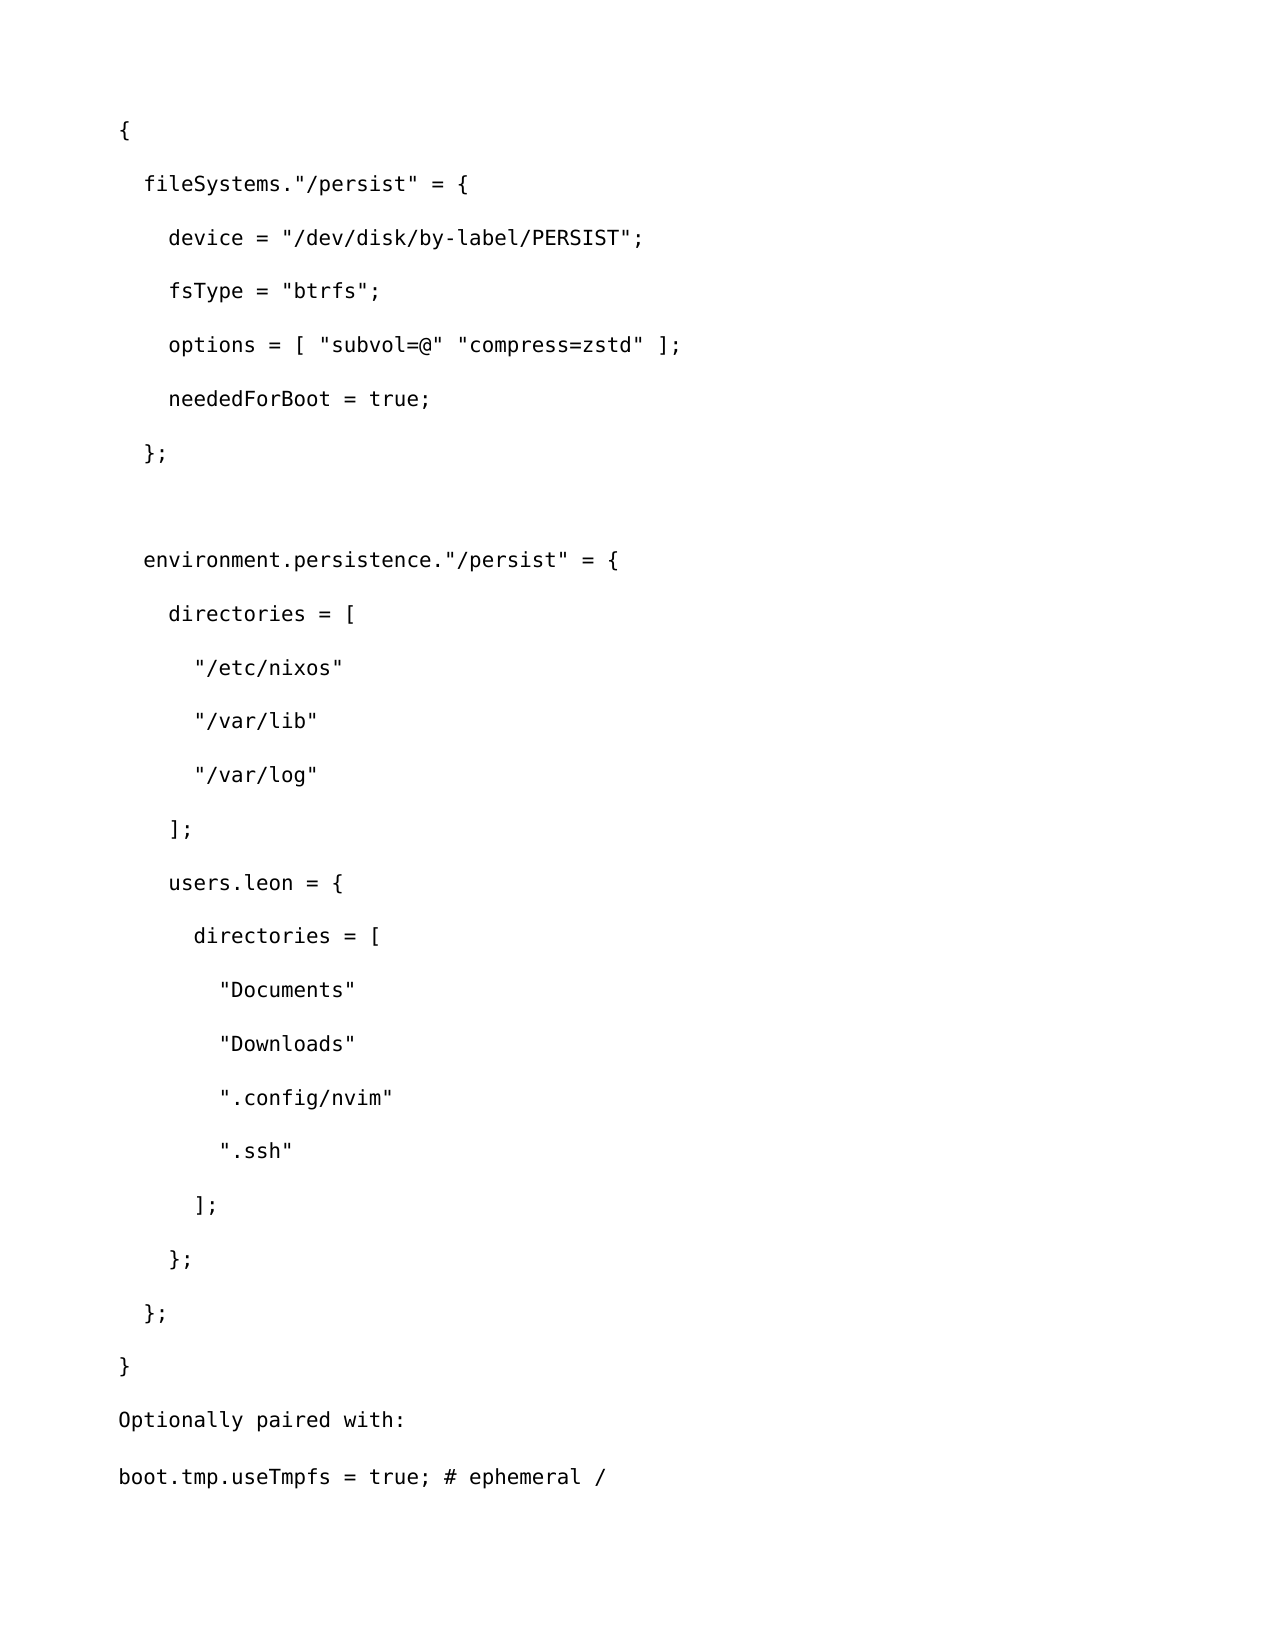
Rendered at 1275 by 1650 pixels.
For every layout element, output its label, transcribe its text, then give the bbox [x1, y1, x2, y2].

text "/etc/nixos" [118, 656, 1157, 680]
text directories = [ [118, 602, 1157, 626]
text "/var/log" [118, 763, 1157, 787]
text }; [118, 1247, 1157, 1271]
text { [118, 118, 1157, 142]
text ".config/nvim" [118, 1086, 1157, 1110]
text Optionally paired with: [118, 1408, 1157, 1432]
text fsType = "btrfs"; [118, 279, 1157, 304]
text }; [118, 441, 1157, 465]
text environment.persistence."/persist" = { [118, 548, 1157, 572]
text device = "/dev/disk/by-label/PERSIST"; [118, 226, 1157, 250]
text } [118, 1354, 1157, 1379]
text "Downloads" [118, 1032, 1157, 1056]
text boot.tmp.useTmpfs = true; # ephemeral / [118, 1465, 1157, 1490]
text ]; [118, 817, 1157, 841]
text ]; [118, 1193, 1157, 1217]
text ".ssh" [118, 1139, 1157, 1164]
text fileSystems."/persist" = { [118, 172, 1157, 196]
text neededForBoot = true; [118, 387, 1157, 411]
text directories = [ [118, 924, 1157, 949]
text options = [ "subvol=@" "compress=zstd" ]; [118, 333, 1157, 357]
text users.leon = { [118, 871, 1157, 895]
text }; [118, 1301, 1157, 1325]
text "Documents" [118, 978, 1157, 1002]
text "/var/lib" [118, 709, 1157, 734]
